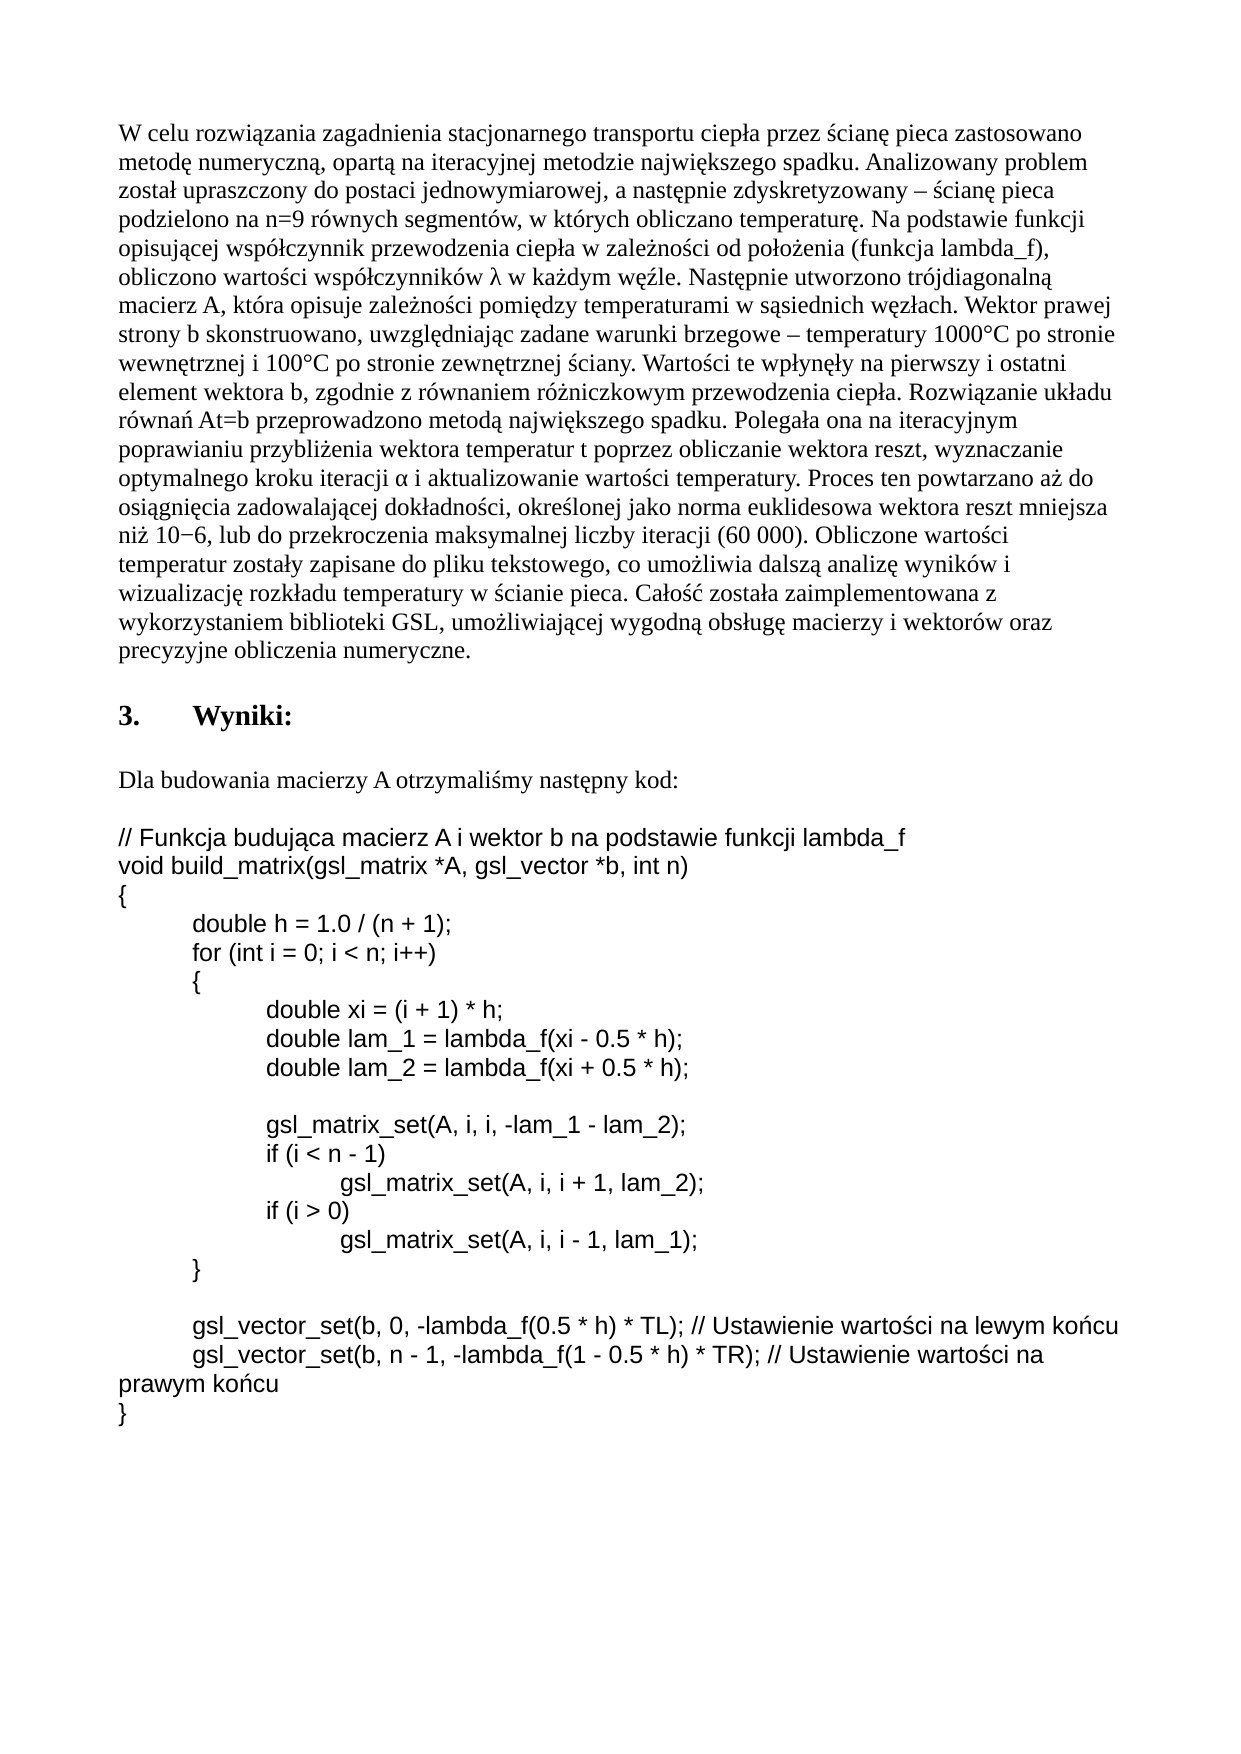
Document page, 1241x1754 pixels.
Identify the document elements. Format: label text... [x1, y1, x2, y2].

text double lam_1 = lambda_f(xi - 0.5 * h); [118, 1024, 1122, 1052]
text 3. Wyniki: [118, 698, 1122, 731]
text gsl_matrix_set(A, i, i, -lam_1 - lam_2); [118, 1110, 1122, 1139]
text Dla budowania macierzy A otrzymaliśmy następny kod: // Funkcja budująca macierz A i wektor b na podstawie funkcji lambda_f [118, 765, 1122, 851]
text gsl_matrix_set(A, i, i + 1, lam_2); [118, 1167, 1122, 1196]
text if (i < n - 1) [118, 1139, 1122, 1167]
text gsl_vector_set(b, n - 1, -lambda_f(1 - 0.5 * h) * TR); // Ustawienie wartości na prawym końcu [118, 1340, 1122, 1397]
text gsl_vector_set(b, 0, -lambda_f(0.5 * h) * TL); // Ustawienie wartości na lewym końcu [118, 1311, 1122, 1340]
text { [118, 880, 1122, 909]
text double xi = (i + 1) * h; [118, 995, 1122, 1024]
text double lam_2 = lambda_f(xi + 0.5 * h); [118, 1052, 1122, 1081]
text { [118, 966, 1122, 995]
text } [118, 1254, 1122, 1282]
text gsl_matrix_set(A, i, i - 1, lam_1); [118, 1225, 1122, 1254]
text } [118, 1397, 1122, 1426]
text W celu rozwiązania zagadnienia stacjonarnego transportu ciepła przez ścianę pieca zastosowano metodę numeryczną, opartą na iteracyjnej metodzie największego spadku. Analizowany problem został upraszczony do postaci jednowymiarowej, a następnie zdyskretyzowany – ścianę pieca podzielono na n=9 równych segmentów, w których obliczano temperaturę. Na podstawie funkcji opisującej współczynnik przewodzenia ciepła w zależności od położenia (funkcja lambda_f), obliczono wartości współczynników λ w każdym węźle. Następnie utworzono trójdiagonalną macierz A, która opisuje zależności pomiędzy temperaturami w sąsiednich węzłach. Wektor prawej strony b skonstruowano, uwzględniając zadane warunki brzegowe – temperatury 1000°C po stronie wewnętrznej i 100°C po stronie zewnętrznej ściany. Wartości te wpłynęły na pierwszy i ostatni element wektora b, zgodnie z równaniem różniczkowym przewodzenia ciepła. Rozwiązanie układu równań At=b przeprowadzono metodą największego spadku. Polegała ona na iteracyjnym poprawianiu przybliżenia wektora temperatur t poprzez obliczanie wektora reszt, wyznaczanie optymalnego kroku iteracji α i aktualizowanie wartości temperatury. Proces ten powtarzano aż do osiągnięcia zadowalającej dokładności, określonej jako norma euklidesowa wektora reszt mniejsza niż 10−6, lub do przekroczenia maksymalnej liczby iteracji (60 000). Obliczone wartości temperatur zostały zapisane do pliku tekstowego, co umożliwia dalszą analizę wyników i wizualizację rozkładu temperatury w ścianie pieca. Całość została zaimplementowana z wykorzystaniem biblioteki GSL, umożliwiającej wygodną obsługę macierzy i wektorów oraz precyzyjne obliczenia numeryczne. [118, 118, 1122, 664]
text for (int i = 0; i < n; i++) [118, 937, 1122, 966]
text void build_matrix(gsl_matrix *A, gsl_vector *b, int n) [118, 851, 1122, 880]
text double h = 1.0 / (n + 1); [118, 909, 1122, 937]
text if (i > 0) [118, 1196, 1122, 1225]
